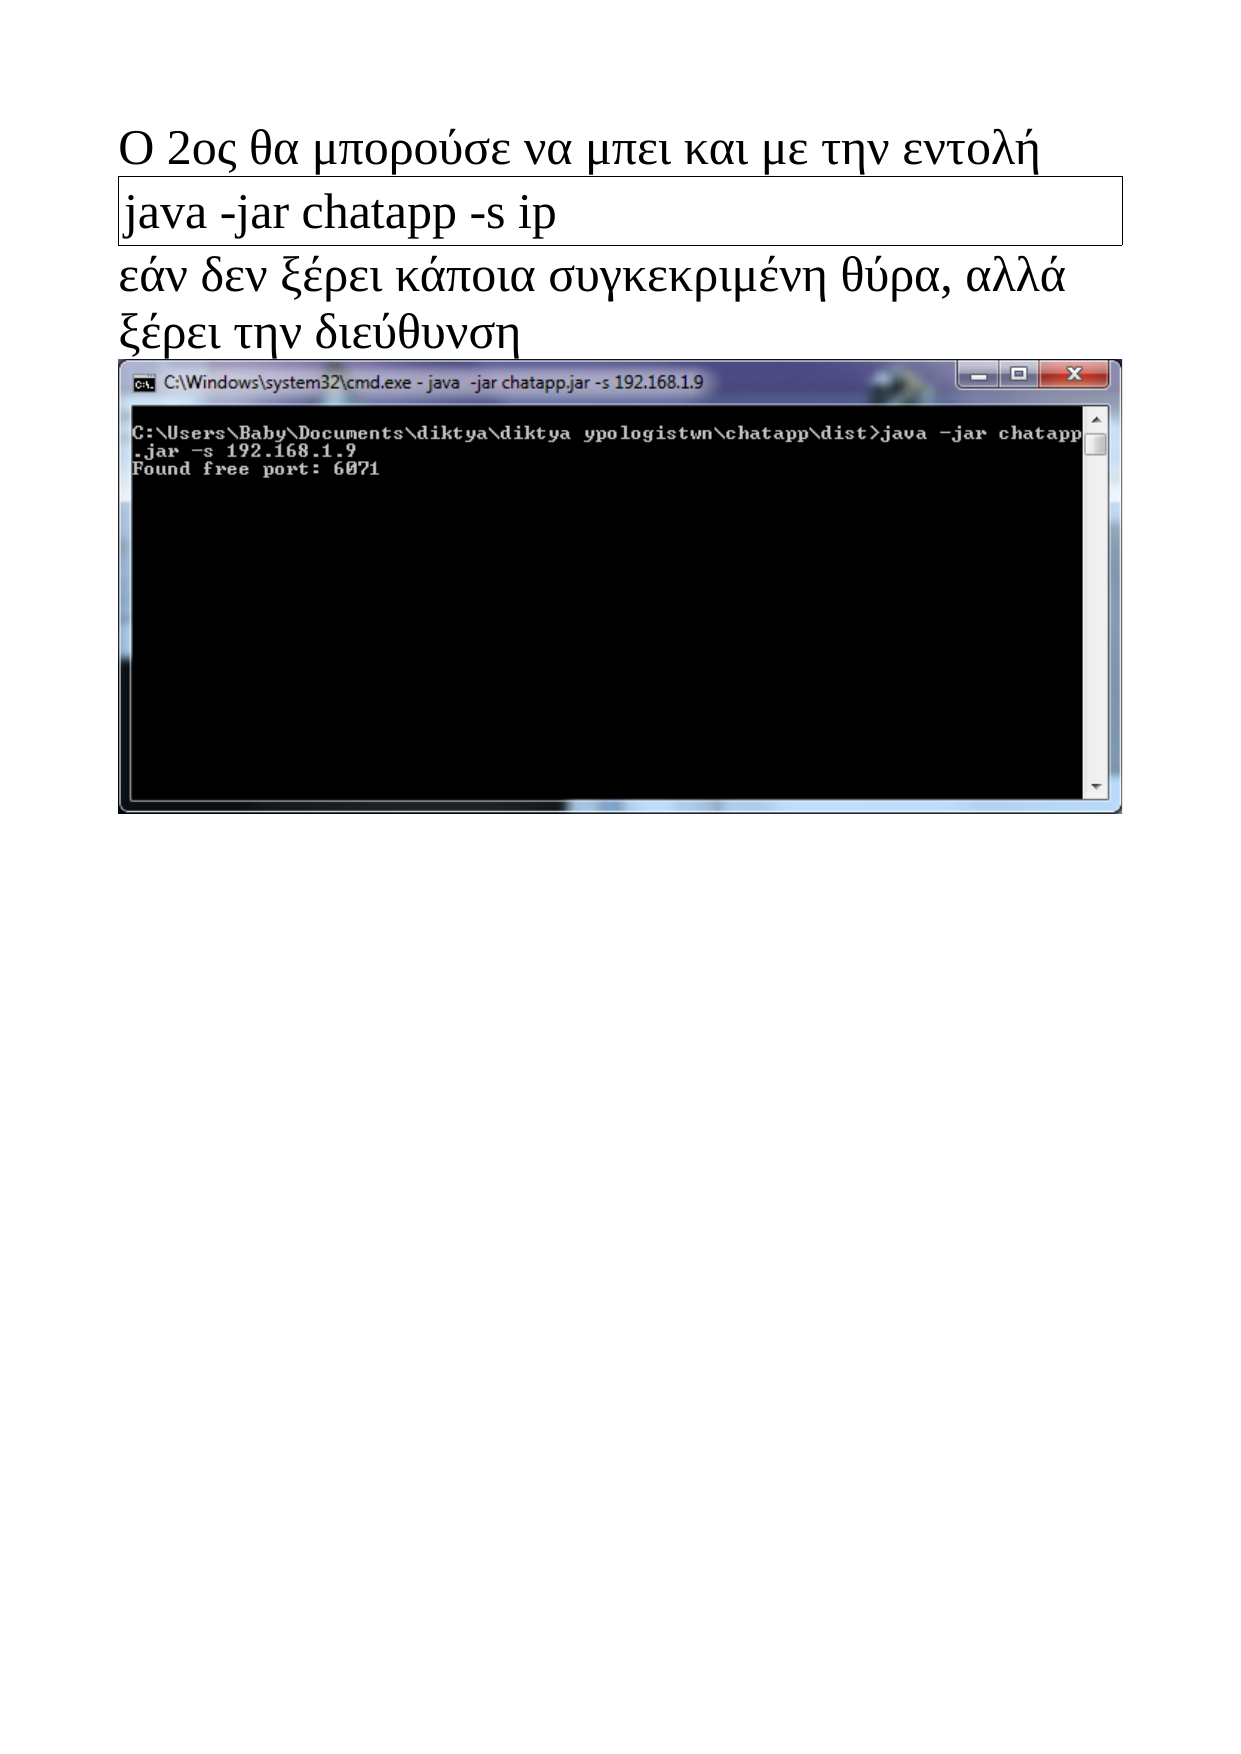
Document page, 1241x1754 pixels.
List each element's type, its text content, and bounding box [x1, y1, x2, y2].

text εάν δεν ξέρει κάποια συγκεκριμένη θύρα, αλλά ξέρει την διεύθυνση [118, 246, 1122, 359]
picture [118, 359, 1123, 814]
table_header java -jar chatapp -s ip [119, 177, 1122, 245]
text Ο 2ος θα μπορούσε να μπει και με την εντολή [118, 118, 1122, 176]
